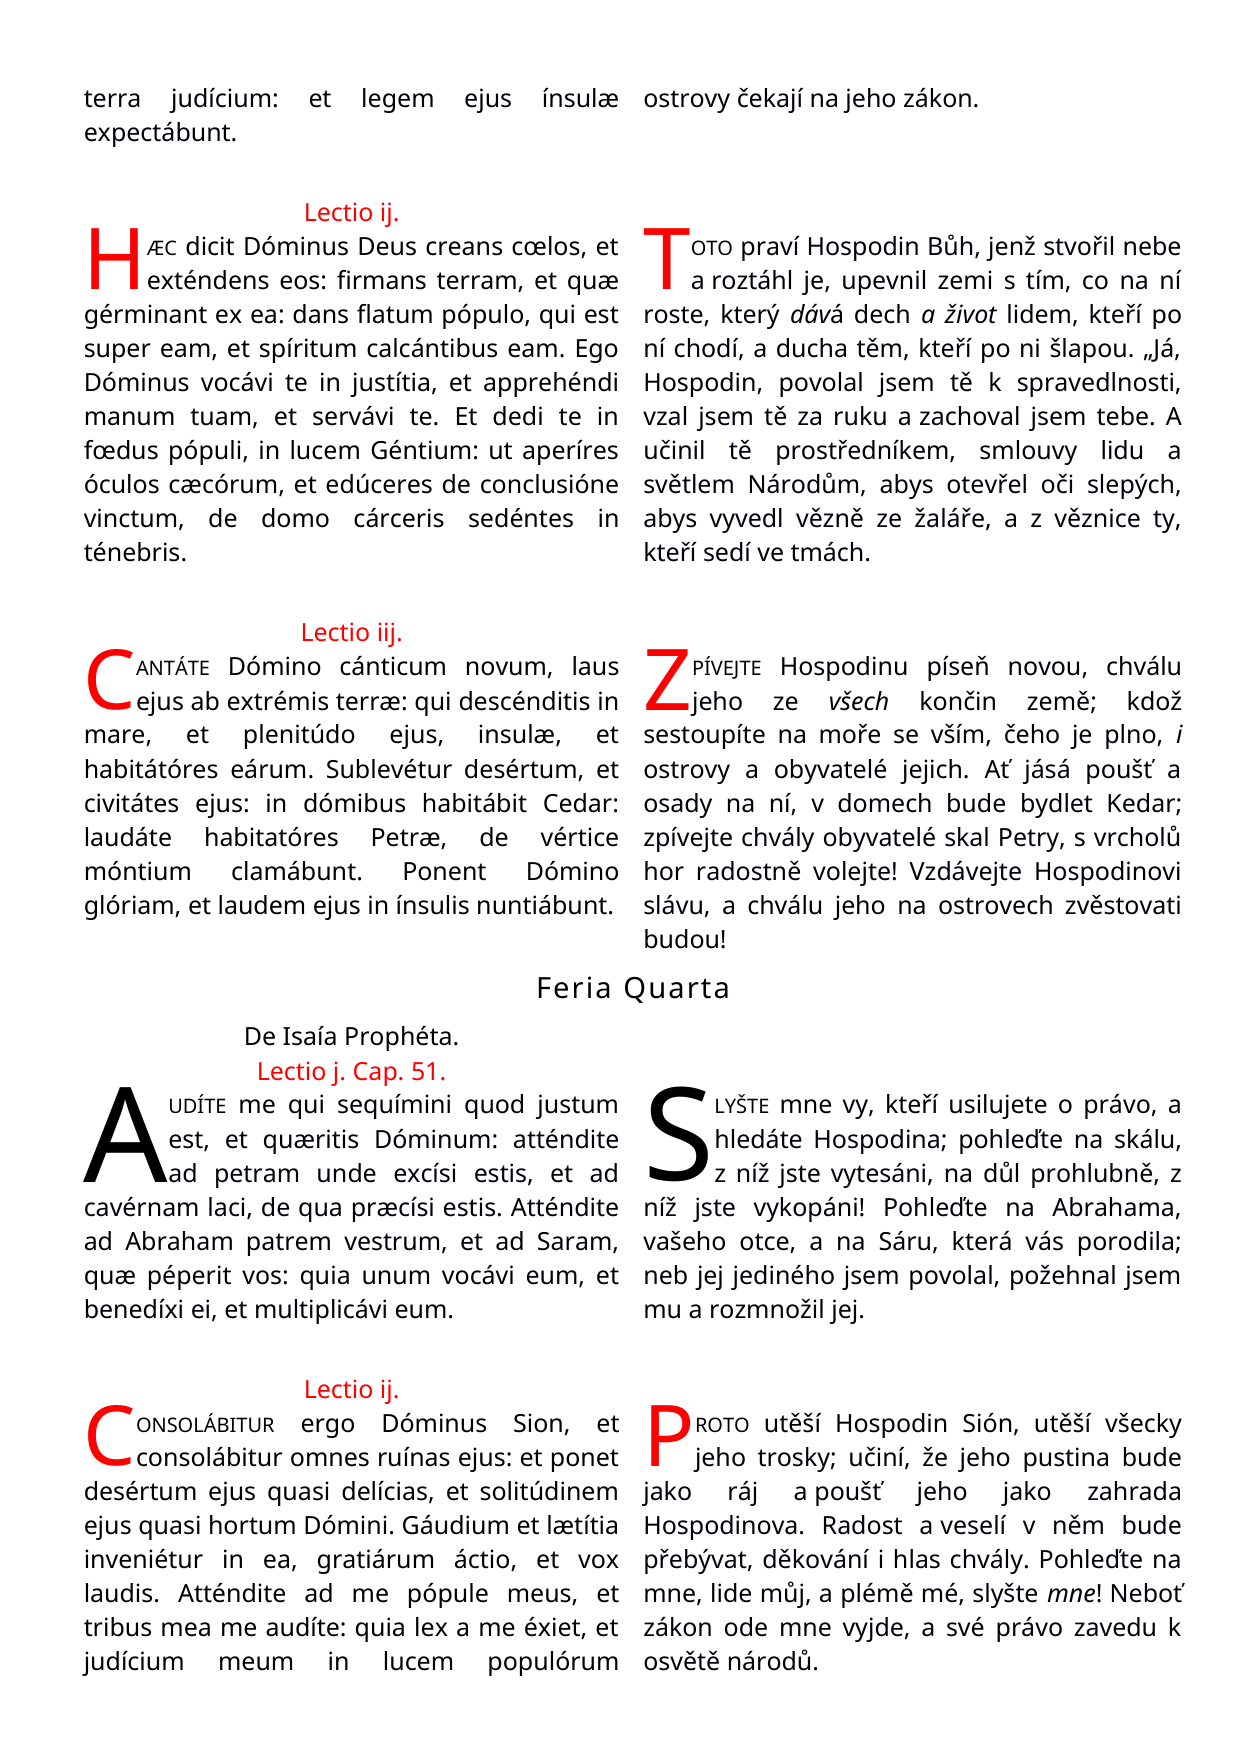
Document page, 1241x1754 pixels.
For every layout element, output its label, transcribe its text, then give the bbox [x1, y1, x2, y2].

table_cell Toto praví Hospodin Bůh, jenž stvořil nebe a roztáhl je, upevnil zemi s tím, co na ní roste, který dává dech a život lidem, kteří po ní chodí, a ducha těm, kteří po ni šlapou. „Já, Hospodin, povolal jsem tě k spravedlnosti, vzal jsem tě za ruku a zachoval jsem tebe. A učinil tě prostředníkem, smlouvy lidu a světlem Národům, abys otevřel oči slepých, abys vyvedl vězně ze žaláře, a z věznice ty, kteří sedí ve tmách. [631, 189, 1194, 609]
table_cell Slyšte mne vy, kteří usilujete o právo, a hledáte Hospodina; pohleďte na skálu, z níž jste vytesáni, na důl prohlubně, z níž jste vykopáni! Pohleďte na Abrahama, vašeho otce, a na Sáru, která vás porodila; neb jej jediného jsem povolal, požehnal jsem mu a rozmnožil jej. [631, 1013, 1194, 1366]
table_cell Zpívejte Hospodinu píseň novou, chválu jeho ze všech končin země; kdož sestoupíte na moře se vším, čeho je plno, i ostrovy a obyvatelé jejich. Ať jásá poušť a osady na ní, v domech bude bydlet Kedar; zpívejte chvály obyvatelé skal Petry, s vrcholů hor radostně volejte! Vzdávejte Hospodinovi slávu, a chválu jeho na ostrovech zvěstovati budou! [631, 609, 1194, 962]
table_cell Proto utěší Hospodin Sión, utěší všecky jeho trosky; učiní, že jeho pustina bude jako ráj a poušť jeho jako zahrada Hospodinova. Radost a veselí v něm bude přebývat, děkování i hlas chvály. Pohleďte na mne, lide můj, a plémě mé, slyšte mne! Neboť zákon ode mne vyjde, a své právo zavedu k osvětě národů. [631, 1366, 1194, 1684]
table_cell Lectio iij. Cantáte Dómino cánticum novum, laus ejus ab extrémis terræ: qui descénditis in mare, et plenitúdo ejus, insulæ, et habitátóres eárum. Sublevétur desértum, et civitátes ejus: in dómibus habitábit Cedar: laudáte habitatóres Petræ, de vértice móntium clamábunt. Ponent Dómino glóriam, et laudem ejus in ínsulis nuntiábunt. [72, 609, 631, 962]
table_cell ostrovy čekají na jeho zákon. [631, 74, 1194, 188]
table_cell De Isaía Prophéta. Lectio j. Cap. 51. Audíte me qui sequímini quod justum est, et quæritis Dóminum: atténdite ad petram unde excísi estis, et ad cavérnam laci, de qua præcísi estis. Atténdite ad Abraham patrem vestrum, et ad Saram, quæ péperit vos: quia unum vocávi eum, et benedíxi ei, et multiplicávi eum. [72, 1013, 631, 1366]
table_cell De Isaía Prophéta. Lectio j. Cap. 42. Ecce servus meus, suscípiam eum: eléctus meum, complácuit sibi in illo ánima mea: dedi spíritum meum super eum, judícium Géntibus próferet. Non clamábit, neque accípiet persónam, nec audiétur vox ejus foris. Cálamum quassátum non cónterét, et linum fúmigans non extínguet: in veritáte educet judícium. Non erit tristis, neque turbuléntus, donec ponat in terra judícium: et legem ejus ínsulæ expectábunt. [72, 74, 631, 188]
table_cell Lectio ij. Consolábitur ergo Dóminus Sion, et consolábitur omnes ruínas ejus: et ponet desértum ejus quasi delícias, et solitúdinem ejus quasi hortum Dómini. Gáudium et lætítia inveniétur in ea, gratiárum áctio, et vox laudis. Atténdite ad me pópule meus, et tribus mea me audíte: quia lex a me éxiet, et judícium meum in lucem populórum [72, 1366, 631, 1684]
table_cell Lectio ij. Hæc dicit Dóminus Deus creans cœlos, et exténdens eos: firmans terram, et quæ gérminant ex ea: dans flatum pópulo, qui est super eam, et spíritum calcántibus eam. Ego Dóminus vocávi te in justítia, et apprehéndi manum tuam, et servávi te. Et dedi te in fœdus pópuli, in lucem Géntium: ut aperíres óculos cæcórum, et edúceres de conclusióne vinctum, de domo cárceris sedéntes in ténebris. [72, 189, 631, 609]
table_cell Feria Quarta [72, 962, 1194, 1013]
